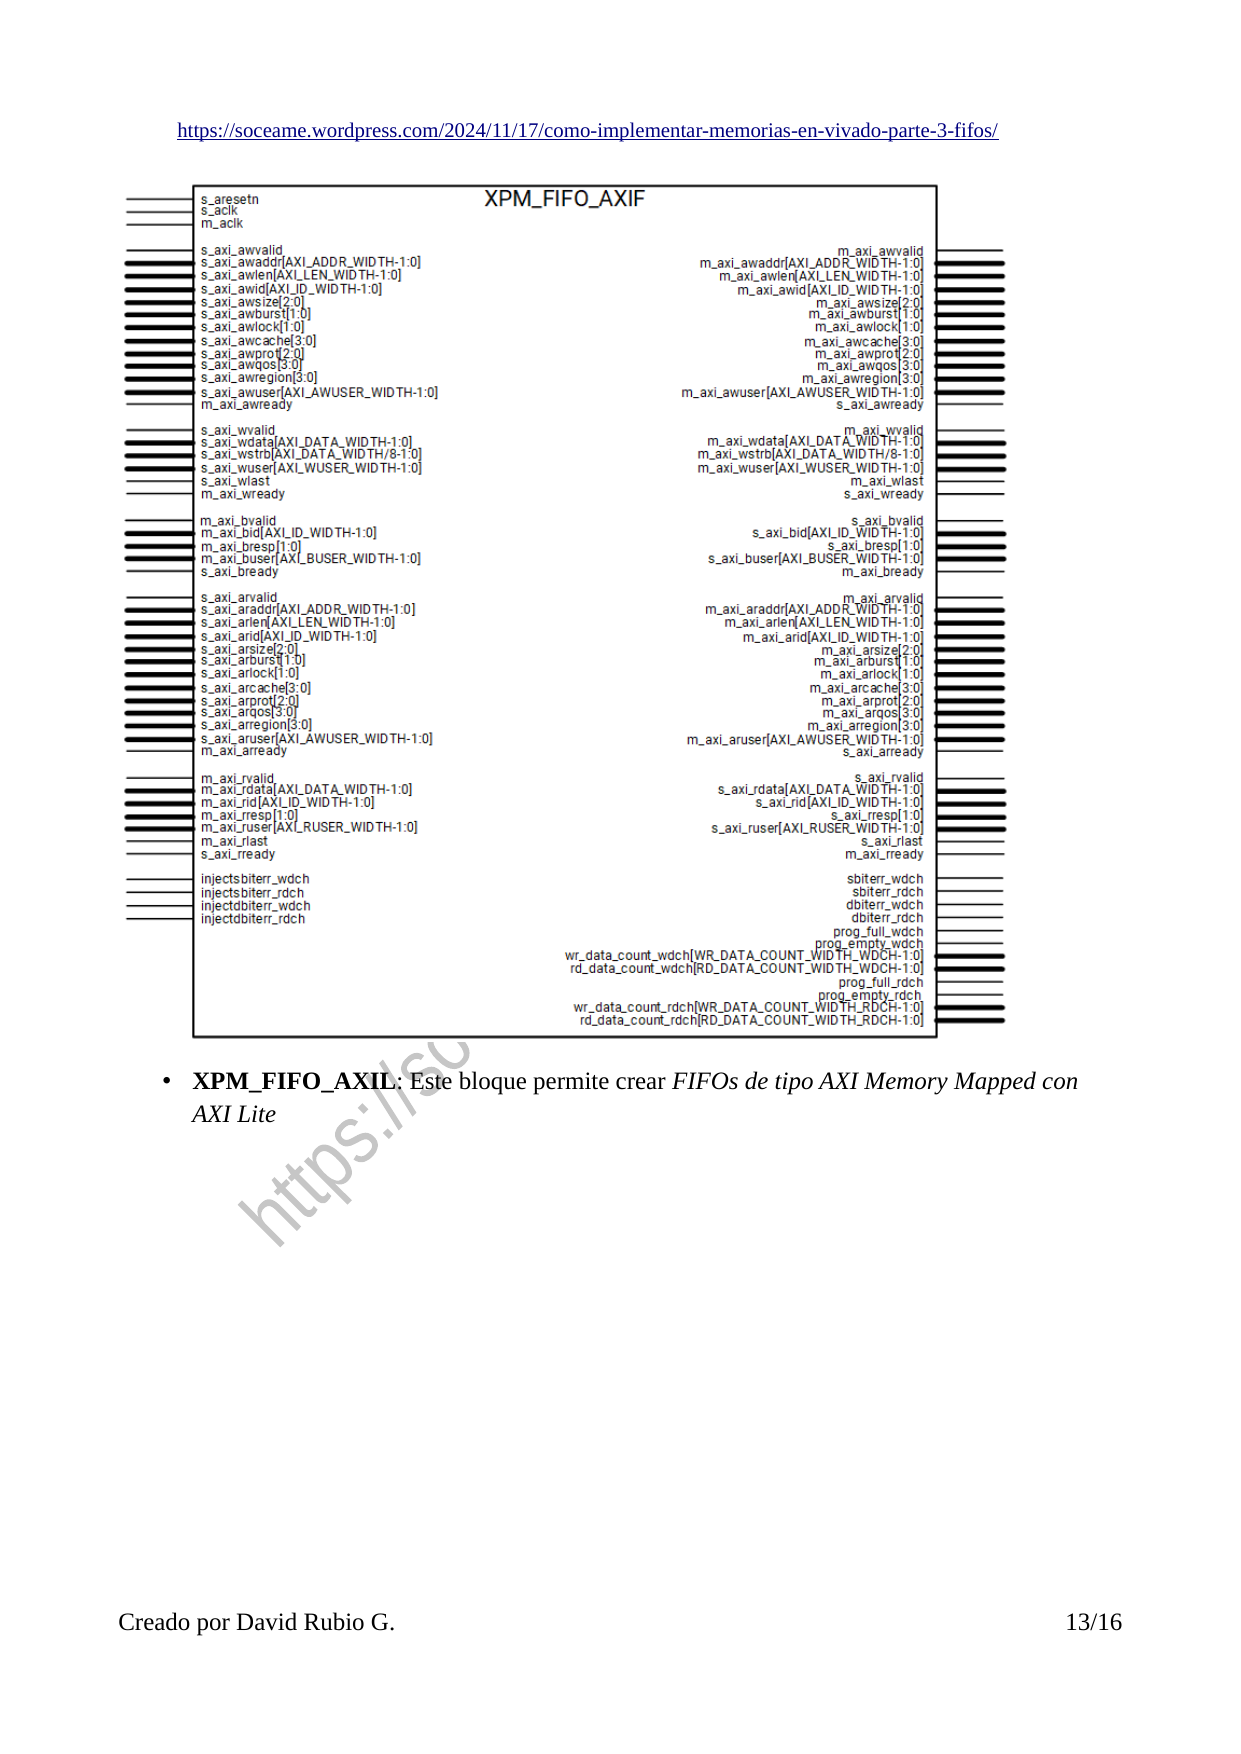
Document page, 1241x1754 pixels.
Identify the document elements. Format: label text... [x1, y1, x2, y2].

list XPM_FIFO_AXIL: Este bloque permite crear FIFOs de tipo AXI Memory Mapped con AXI Lite [380, 1066, 1122, 1127]
list XPM_FIFO_AXIL: Este bloque permite crear FIFOs de tipo AXI Memory Mapped con AXI Lite [162, 1066, 395, 1127]
picture [118, 177, 1026, 1042]
